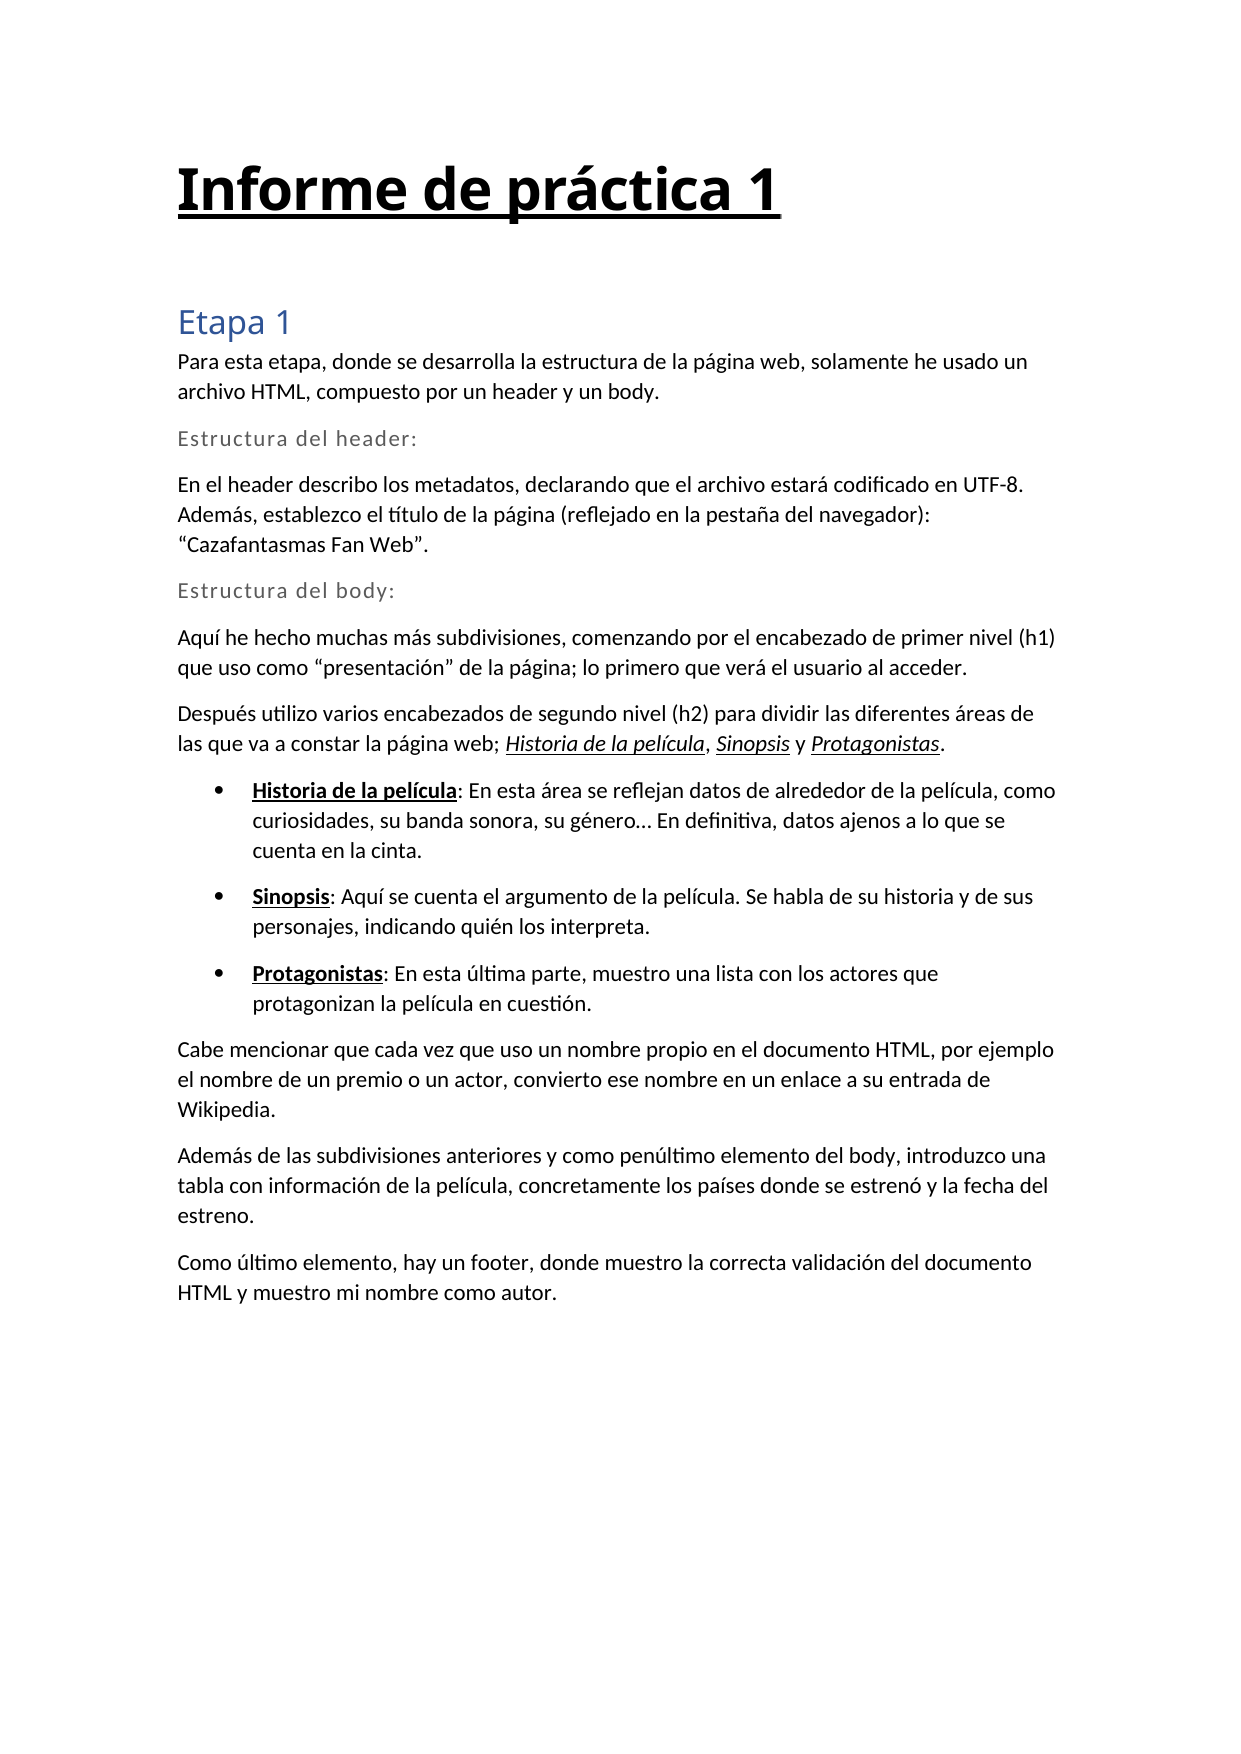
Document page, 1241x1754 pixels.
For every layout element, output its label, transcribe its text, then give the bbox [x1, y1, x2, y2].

subtitle Etapa 1 [177, 299, 1063, 344]
text Estructura del header: [177, 424, 1063, 452]
list Protagonistas: En esta última parte, muestro una lista con los actores que protagonizan la película en cuestión. [215, 959, 1063, 1017]
text En el header describo los metadatos, declarando que el archivo estará codificado en UTF-8. Además, establezco el título de la página (reflejado en la pestaña del navegador): “Cazafantasmas Fan Web”. [177, 470, 1063, 558]
text Además de las subdivisiones anteriores y como penúltimo elemento del body, introduzco una tabla con información de la película, concretamente los países donde se estrenó y la fecha del estreno. [177, 1142, 1063, 1229]
text Después utilizo varios encabezados de segundo nivel (h2) para dividir las diferentes áreas de las que va a constar la página web; Historia de la película, Sinopsis y Protagonistas. [177, 699, 1063, 757]
list Historia de la película: En esta área se reflejan datos de alrededor de la película, como curiosidades, su banda sonora, su género… En definitiva, datos ajenos a lo que se cuenta en la cinta. [215, 776, 1063, 864]
text Cabe mencionar que cada vez que uso un nombre propio en el documento HTML, por ejemplo el nombre de un premio o un actor, convierto ese nombre en un enlace a su entrada de Wikipedia. [177, 1035, 1063, 1123]
text Estructura del body: [177, 577, 1063, 604]
text Aquí he hecho muchas más subdivisiones, comenzando por el encabezado de primer nivel (h1) que uso como “presentación” de la página; lo primero que verá el usuario al acceder. [177, 623, 1063, 681]
text Como último elemento, hay un footer, donde muestro la correcta validación del documento HTML y muestro mi nombre como autor. [177, 1248, 1063, 1306]
list Sinopsis: Aquí se cuenta el argumento de la película. Se habla de su historia y de sus personajes, indicando quién los interpreta. [215, 882, 1063, 940]
text Informe de práctica 1 [177, 148, 1063, 227]
text Para esta etapa, donde se desarrolla la estructura de la página web, solamente he usado un archivo HTML, compuesto por un header y un body. [177, 347, 1063, 405]
